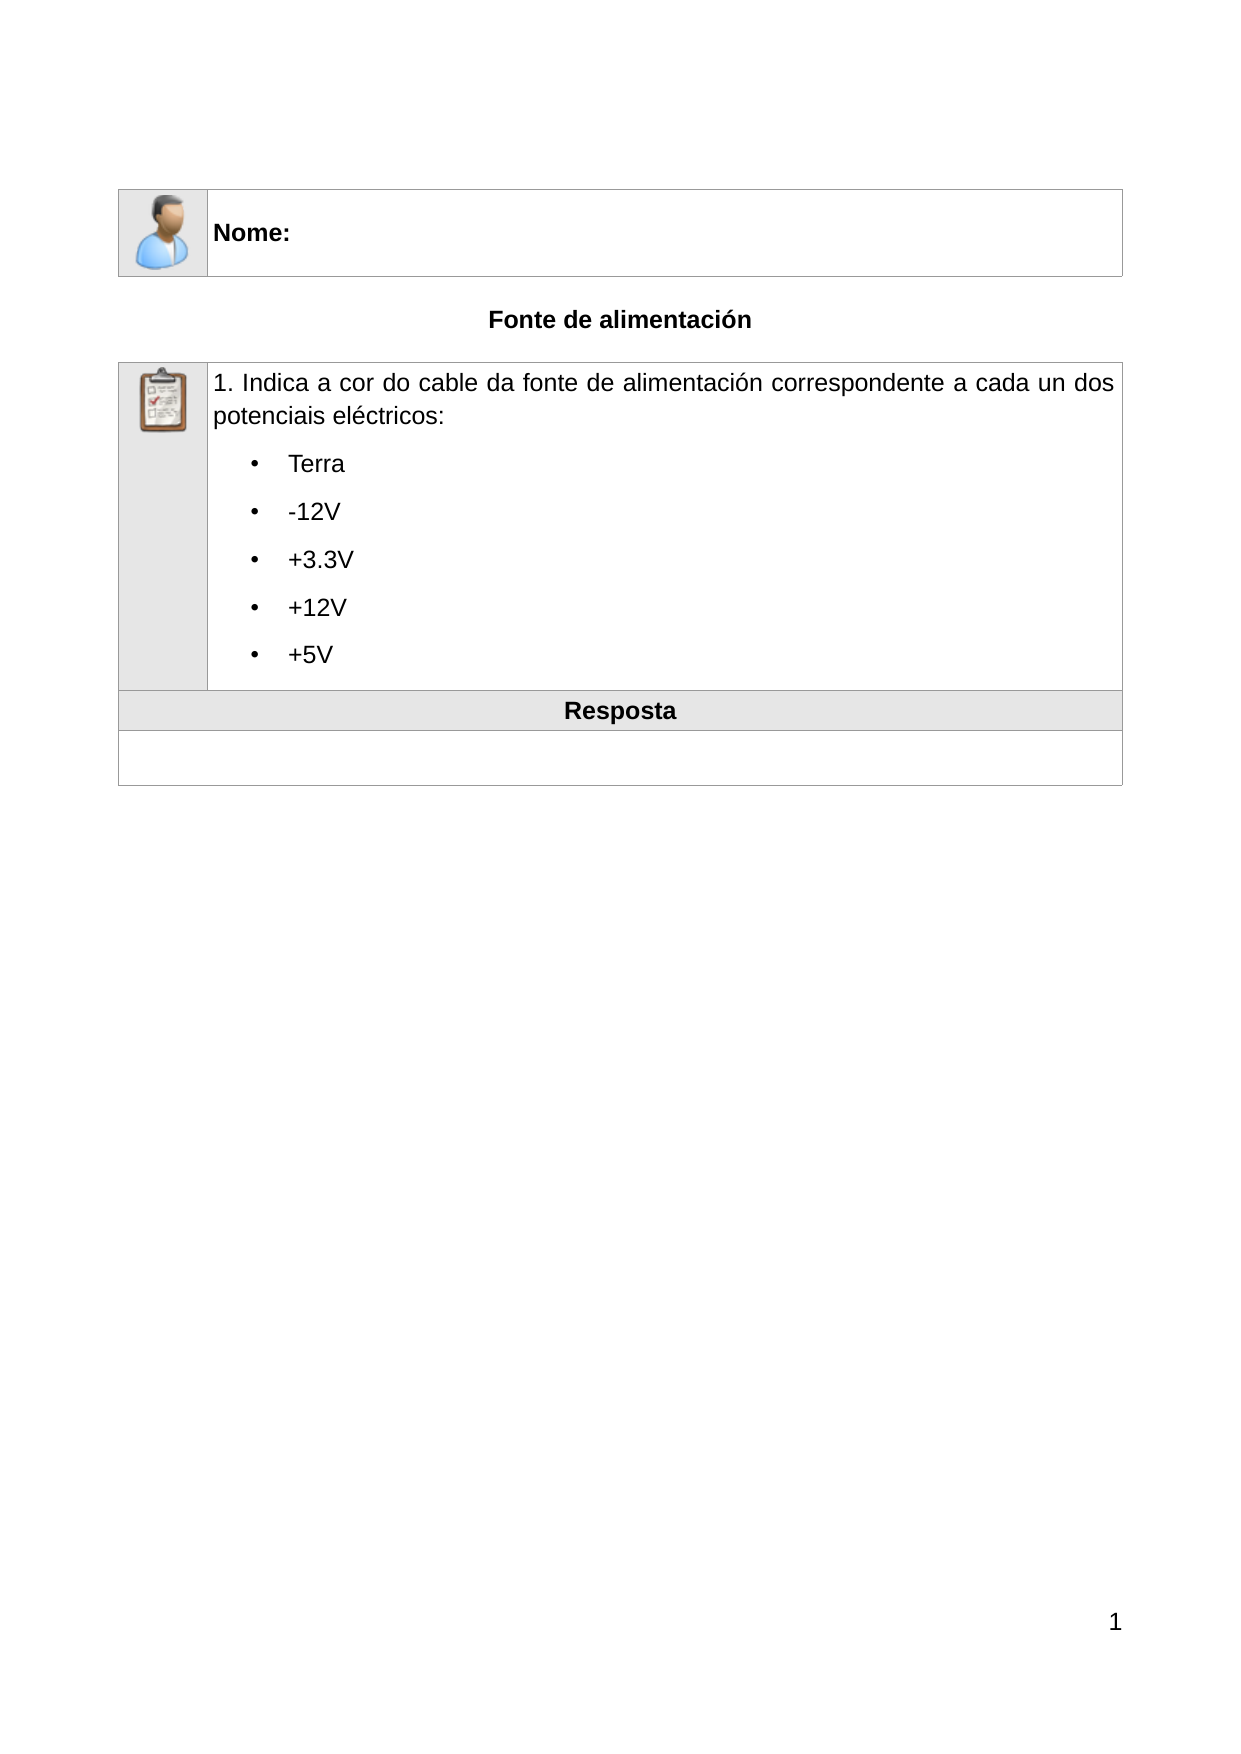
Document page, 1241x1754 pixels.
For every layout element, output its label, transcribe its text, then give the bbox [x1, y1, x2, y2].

table_header 1. Indica a cor do cable da fonte de alimentación correspondente a cada un dos potenciais eléctricos: Terra -12V +3.3V +12V +5V [208, 363, 1122, 690]
text Fonte de alimentación [118, 304, 1122, 333]
table_cell Resposta [119, 691, 1122, 730]
table_header Nome: [208, 190, 1122, 276]
table_header [119, 363, 207, 690]
table_cell [119, 731, 1122, 785]
picture [130, 367, 195, 433]
picture [125, 195, 201, 270]
table_header [119, 190, 207, 276]
